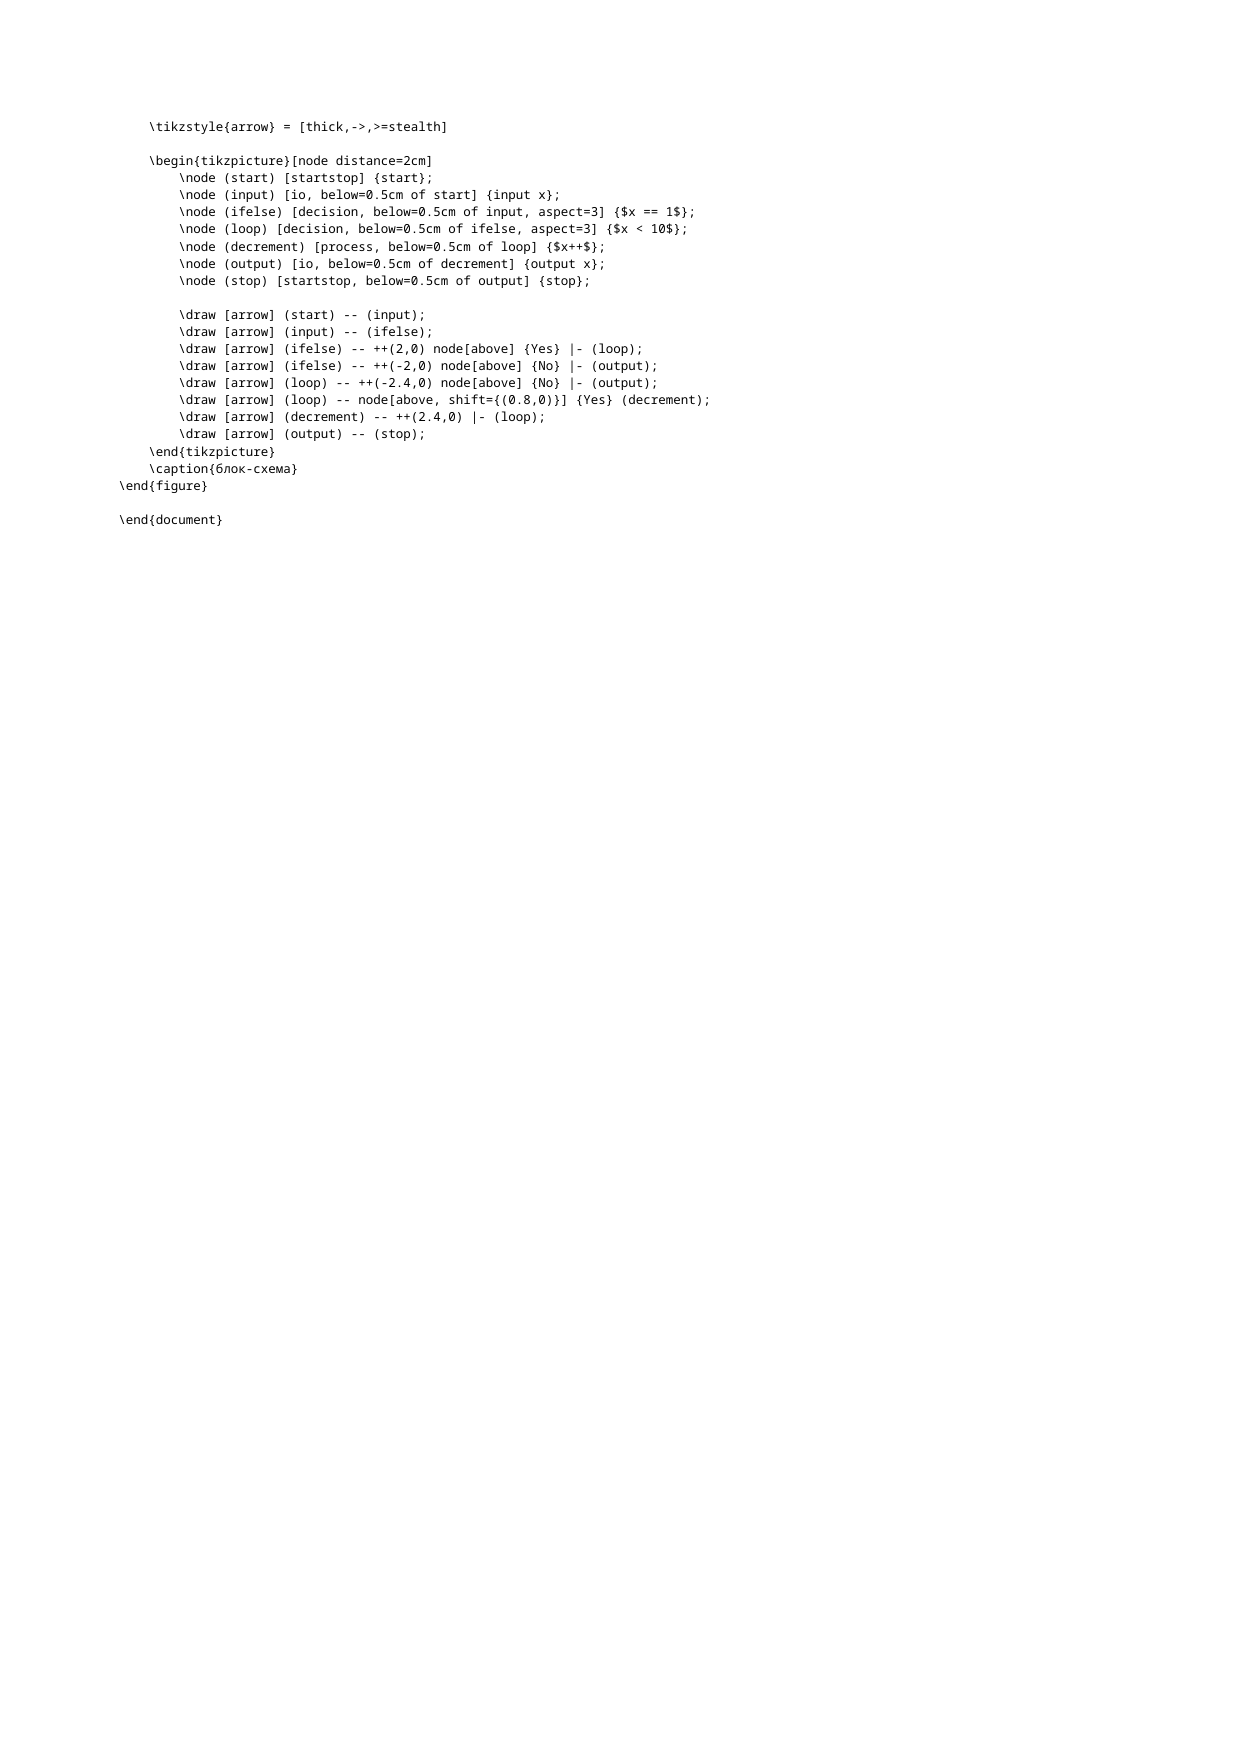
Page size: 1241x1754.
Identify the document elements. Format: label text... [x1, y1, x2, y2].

text \draw [arrow] (input) -- (ifelse); [118, 323, 1122, 340]
text \end{document} [118, 511, 1122, 528]
text \node (output) [io, below=0.5cm of decrement] {output x}; [118, 255, 1122, 272]
text \node (decrement) [process, below=0.5cm of loop] {$x++$}; [118, 238, 1122, 255]
text \draw [arrow] (loop) -- node[above, shift={(0.8,0)}] {Yes} (decrement); [118, 391, 1122, 408]
text \draw [arrow] (decrement) -- ++(2.4,0) |- (loop); [118, 408, 1122, 426]
text \draw [arrow] (ifelse) -- ++(2,0) node[above] {Yes} |- (loop); [118, 340, 1122, 357]
text \draw [arrow] (output) -- (stop); [118, 426, 1122, 443]
text \draw [arrow] (loop) -- ++(-2.4,0) node[above] {No} |- (output); [118, 374, 1122, 391]
text \node (start) [startstop] {start}; [118, 169, 1122, 186]
text \node (input) [io, below=0.5cm of start] {input x}; [118, 186, 1122, 203]
text \end{figure} [118, 477, 1122, 494]
text \draw [arrow] (start) -- (input); [118, 306, 1122, 323]
text \caption{блок-схема} [118, 460, 1122, 477]
text \begin{tikzpicture}[node distance=2cm] [118, 152, 1122, 169]
text \draw [arrow] (ifelse) -- ++(-2,0) node[above] {No} |- (output); [118, 357, 1122, 374]
text \end{tikzpicture} [118, 443, 1122, 460]
text \node (ifelse) [decision, below=0.5cm of input, aspect=3] {$x == 1$}; [118, 203, 1122, 221]
text \node (stop) [startstop, below=0.5cm of output] {stop}; [118, 272, 1122, 289]
text \tikzstyle{arrow} = [thick,->,>=stealth] [118, 118, 1122, 135]
text \node (loop) [decision, below=0.5cm of ifelse, aspect=3] {$x < 10$}; [118, 221, 1122, 238]
